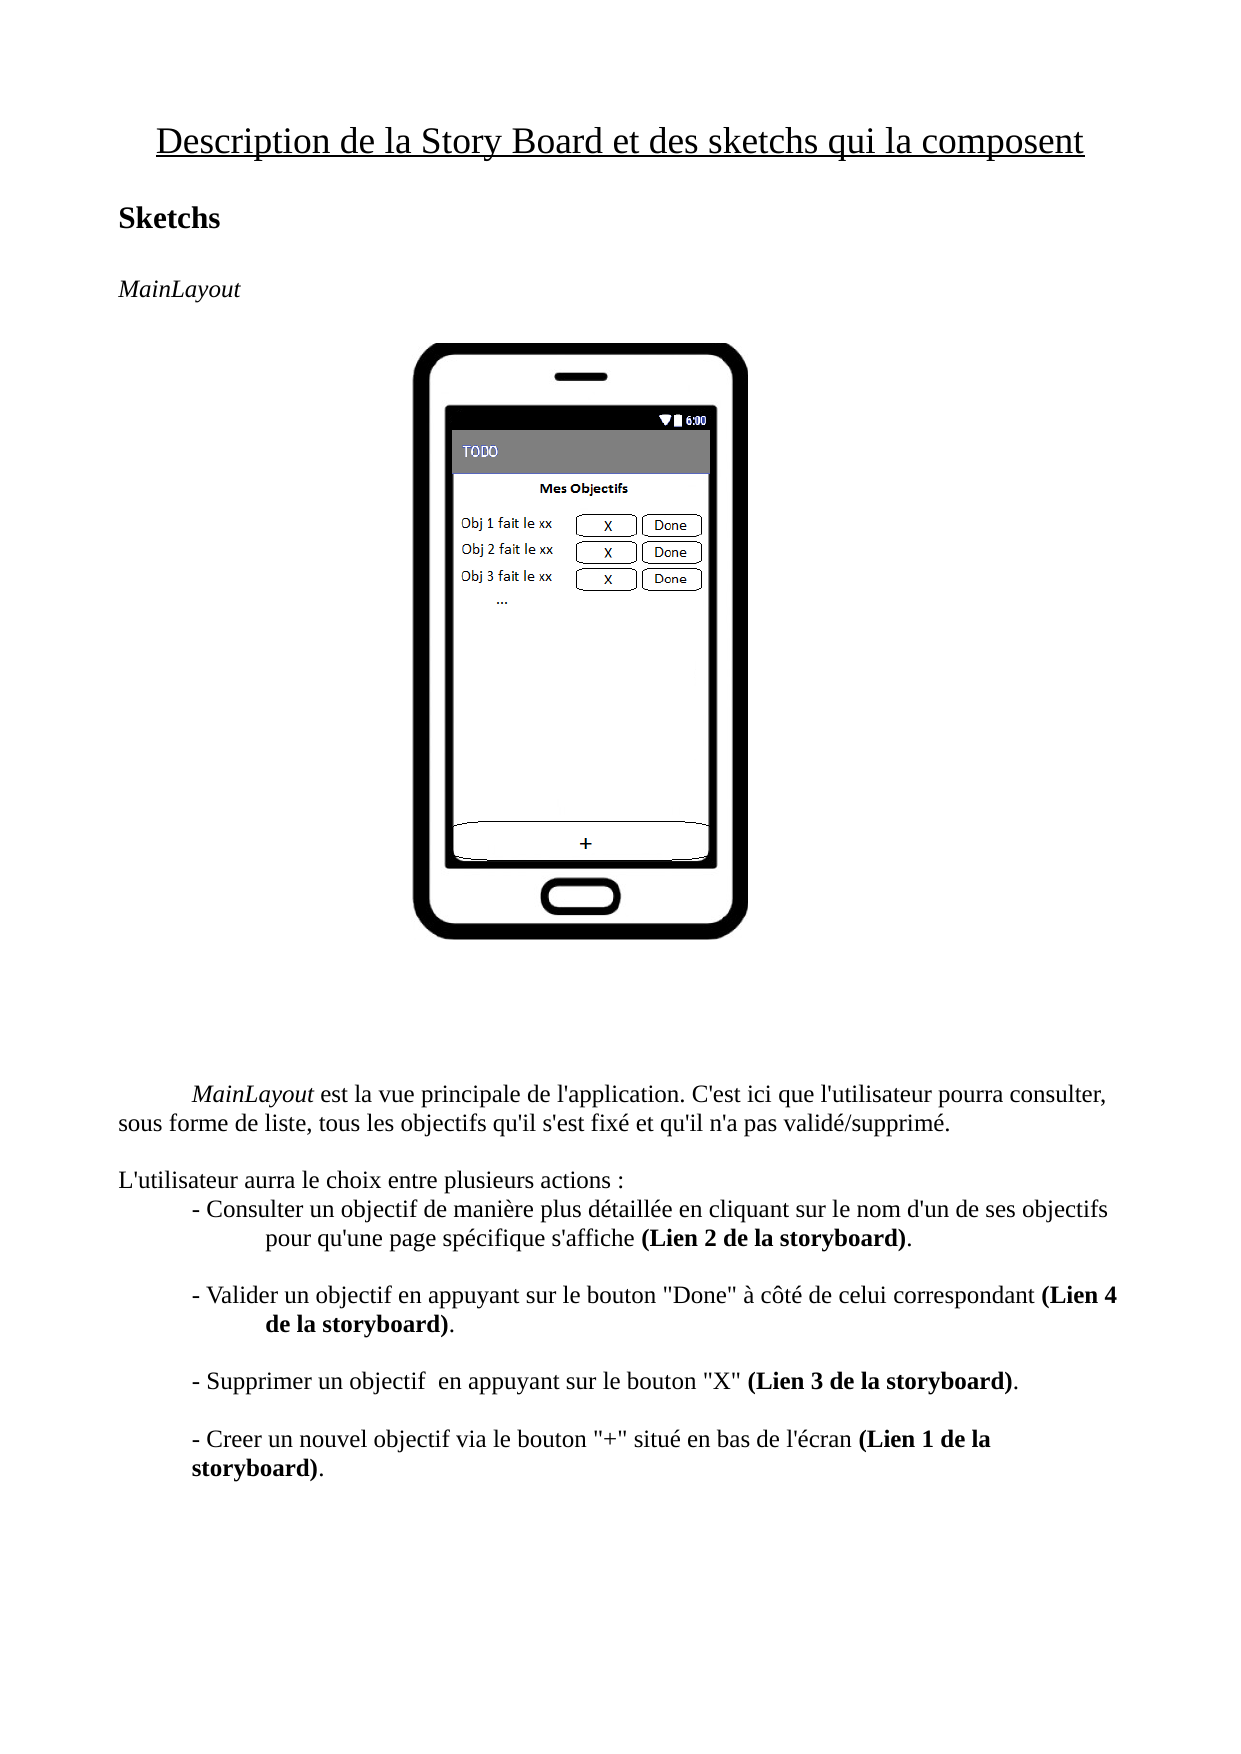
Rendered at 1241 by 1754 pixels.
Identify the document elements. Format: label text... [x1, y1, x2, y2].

text MainLayout [118, 274, 1122, 303]
text - Consulter un objectif de manière plus détaillée en cliquant sur le nom d'un de ses objectifs pour qu'une page spécifique s'affiche (Lien 2 de la storyboard). [118, 1194, 1122, 1251]
picture [410, 343, 748, 940]
text Description de la Story Board et des sketchs qui la composent [118, 118, 1122, 161]
text - Supprimer un objectif en appuyant sur le bouton "X" (Lien 3 de la storyboard). [118, 1366, 1122, 1395]
text - Valider un objectif en appuyant sur le bouton "Done" à côté de celui correspondant (Lien 4 de la storyboard). [118, 1280, 1122, 1338]
text MainLayout est la vue principale de l'application. C'est ici que l'utilisateur pourra consulter, sous forme de liste, tous les objectifs qu'il s'est fixé et qu'il n'a pas validé/supprimé. [118, 1079, 1122, 1136]
text Sketchs [118, 199, 1122, 236]
text L'utilisateur aurra le choix entre plusieurs actions : [118, 1165, 1122, 1194]
text - Creer un nouvel objectif via le bouton "+" situé en bas de l'écran (Lien 1 de la storyboard). [118, 1424, 1122, 1481]
